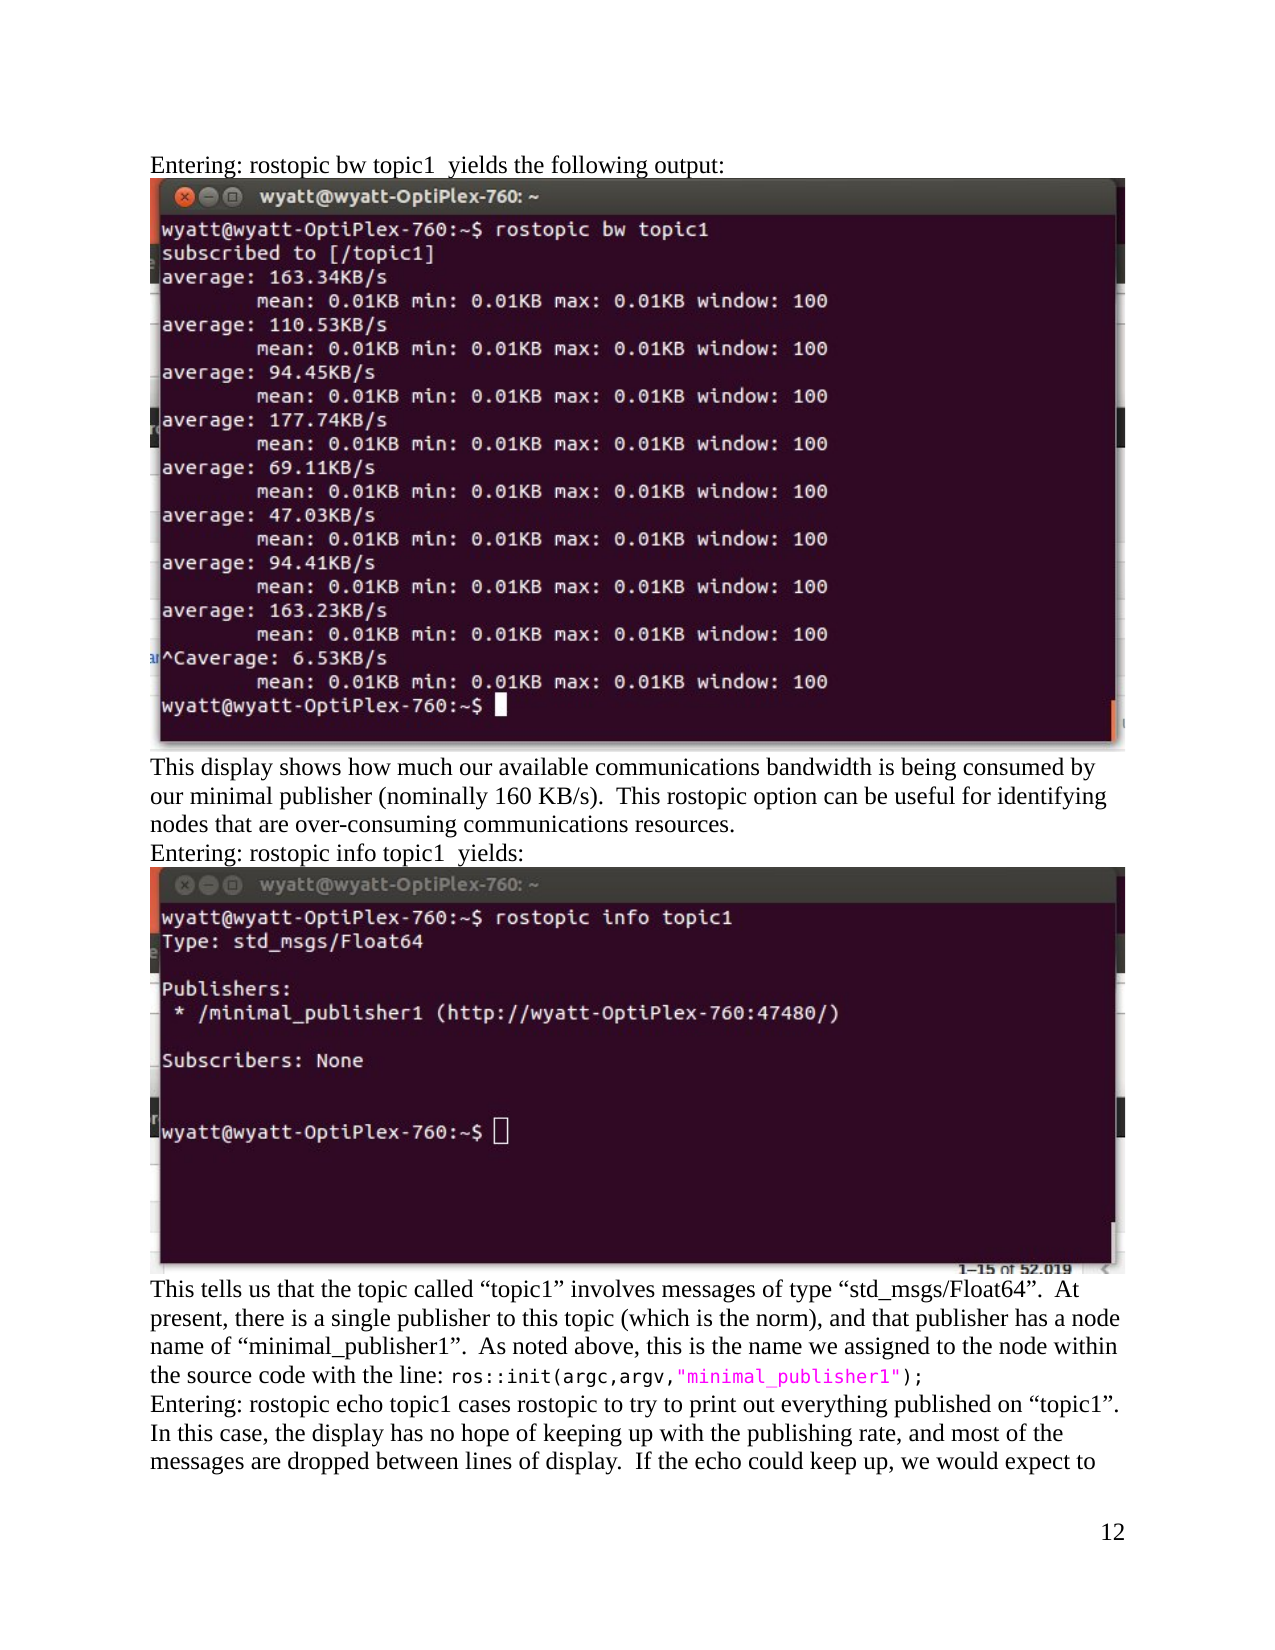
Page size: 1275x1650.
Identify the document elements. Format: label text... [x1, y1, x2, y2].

picture [150, 867, 1125, 1274]
text This display shows how much our available communications bandwidth is being consumed by our minimal publisher (nominally 160 KB/s). This rostopic option can be useful for identifying nodes that are over-consuming communications resources. [150, 752, 1125, 838]
text Entering: rostopic bw topic1 yields the following output: [150, 150, 1125, 178]
text This tells us that the topic called “topic1” involves messages of type “std_msgs/Float64”. At present, there is a single publisher to this topic (which is the norm), and that publisher has a node name of “minimal_publisher1”. As noted above, this is the name we assigned to the node within the source code with the line: ros::init(argc,argv,"minimal_publisher1"); [150, 1274, 1125, 1389]
text Entering: rostopic echo topic1 cases rostopic to try to print out everything published on “topic1”. In this case, the display has no hope of keeping up with the publishing rate, and most of the messages are dropped between lines of display. If the echo could keep up, we would expect to [150, 1389, 1125, 1475]
text Entering: rostopic info topic1 yields: [150, 838, 1125, 867]
picture [150, 178, 1125, 752]
